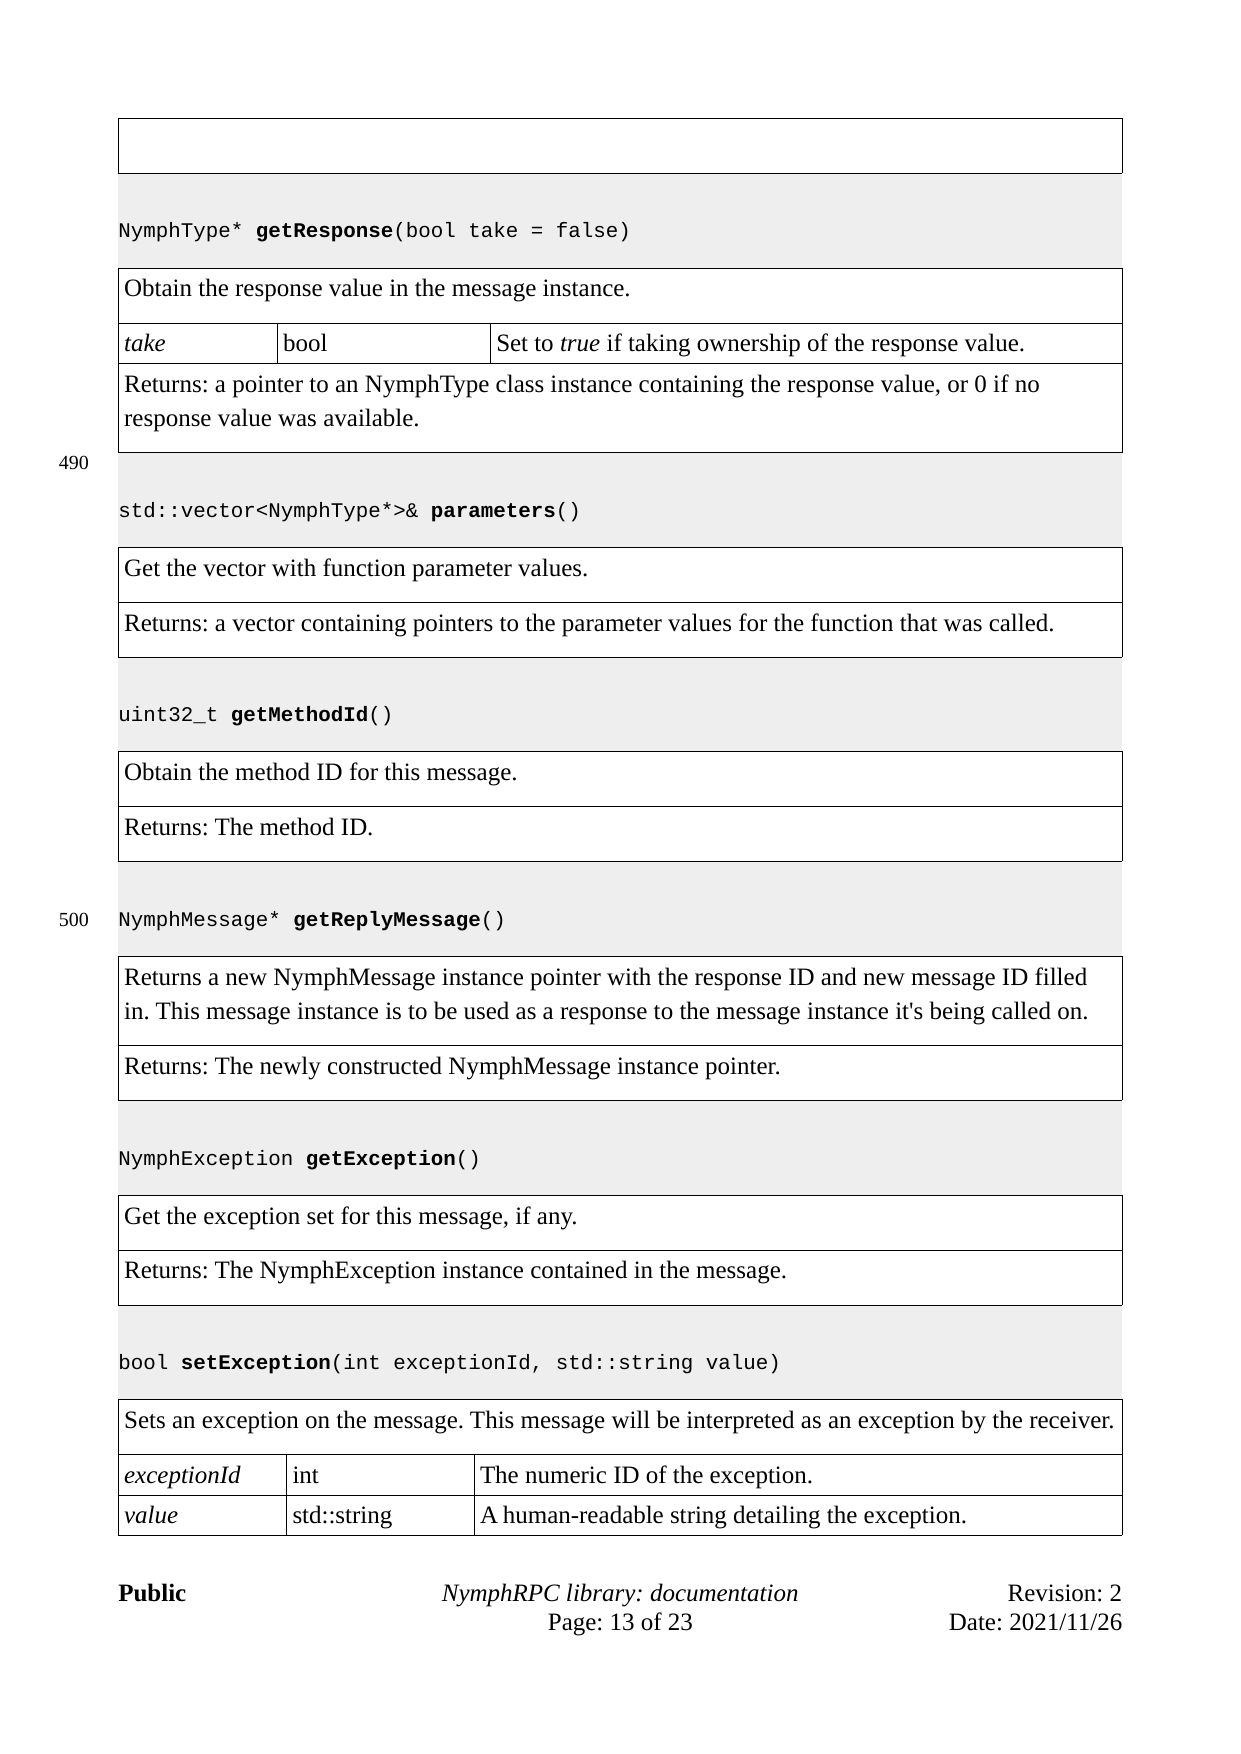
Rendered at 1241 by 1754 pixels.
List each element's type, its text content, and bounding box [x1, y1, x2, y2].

table_cell Returns: The method ID. [119, 807, 1122, 861]
text NymphType* getResponse(bool take = false) [118, 197, 1122, 244]
table_header Sets an exception on the message. This message will be interpreted as an exception by the receiver. [119, 1400, 1122, 1454]
table_cell int [287, 1455, 474, 1494]
table_cell Returns: a pointer to an NymphType class instance containing the response value, or 0 if no response value was available. [119, 364, 1122, 452]
table_header Obtain the response value in the message instance. [119, 269, 1122, 323]
table_header Obtain the method ID for this message. [119, 752, 1122, 806]
text NymphMessage* getReplyMessage() [118, 885, 1122, 932]
text bool setException(int exceptionId, std::string value) [118, 1352, 1122, 1376]
text NymphException getException() [118, 1124, 1122, 1171]
table_cell Returns: The NymphException instance contained in the message. [119, 1251, 1122, 1305]
table_cell Returns: a vector containing pointers to the parameter values for the function that was called. [119, 603, 1122, 657]
text std::vector<NymphType*>& parameters() [118, 500, 1122, 523]
table_cell Set to true if taking ownership of the response value. [491, 324, 1122, 363]
table_cell Returns: The newly constructed NymphMessage instance pointer. [119, 1046, 1122, 1100]
table_cell The numeric ID of the exception. [475, 1455, 1122, 1494]
table_cell take [119, 324, 277, 363]
table_cell A human-readable string detailing the exception. [475, 1496, 1122, 1535]
table_cell [119, 119, 1122, 173]
table_header Returns a new NymphMessage instance pointer with the response ID and new message ID filled in. This message instance is to be used as a response to the message instance it's being called on. [119, 957, 1122, 1045]
text uint32_t getMethodId() [118, 704, 1122, 728]
table_header Get the vector with function parameter values. [119, 548, 1122, 602]
table_cell exceptionId [119, 1455, 286, 1494]
table_cell bool [278, 324, 490, 363]
table_cell std::string [287, 1496, 474, 1535]
table_cell value [119, 1496, 286, 1535]
table_header Get the exception set for this message, if any. [119, 1196, 1122, 1250]
